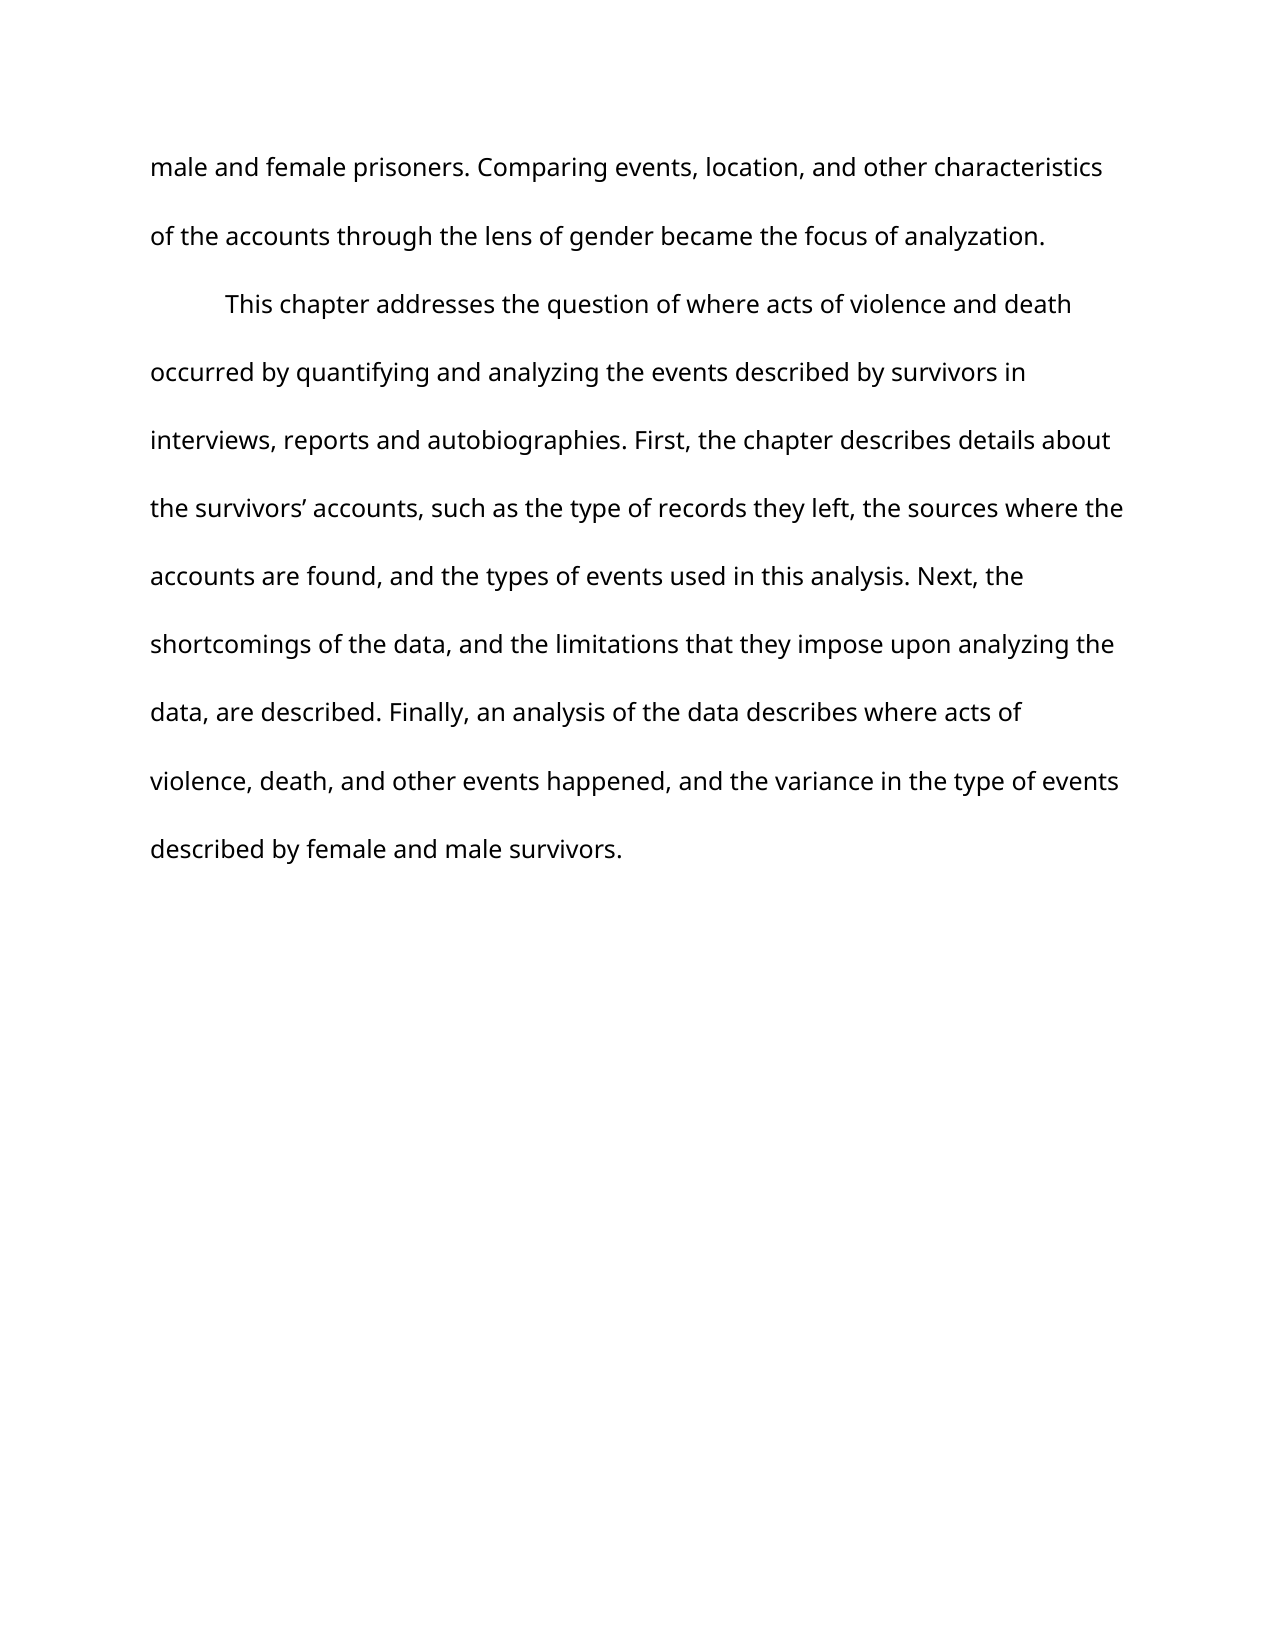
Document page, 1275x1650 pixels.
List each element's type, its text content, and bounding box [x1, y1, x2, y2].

text This chapter addresses the question of where acts of violence and death occurred by quantifying and analyzing the events described by survivors in interviews, reports and autobiographies. First, the chapter describes details about the survivors’ accounts, such as the type of records they left, the sources where the accounts are found, and the types of events used in this analysis. Next, the shortcomings of the data, and the limitations that they impose upon analyzing the data, are described. Finally, an analysis of the data describes where acts of violence, death, and other events happened, and the variance in the type of events described by female and male survivors. [150, 286, 1125, 865]
text male and female prisoners. Comparing events, location, and other characteristics of the accounts through the lens of gender became the focus of analyzation. [150, 150, 1125, 252]
